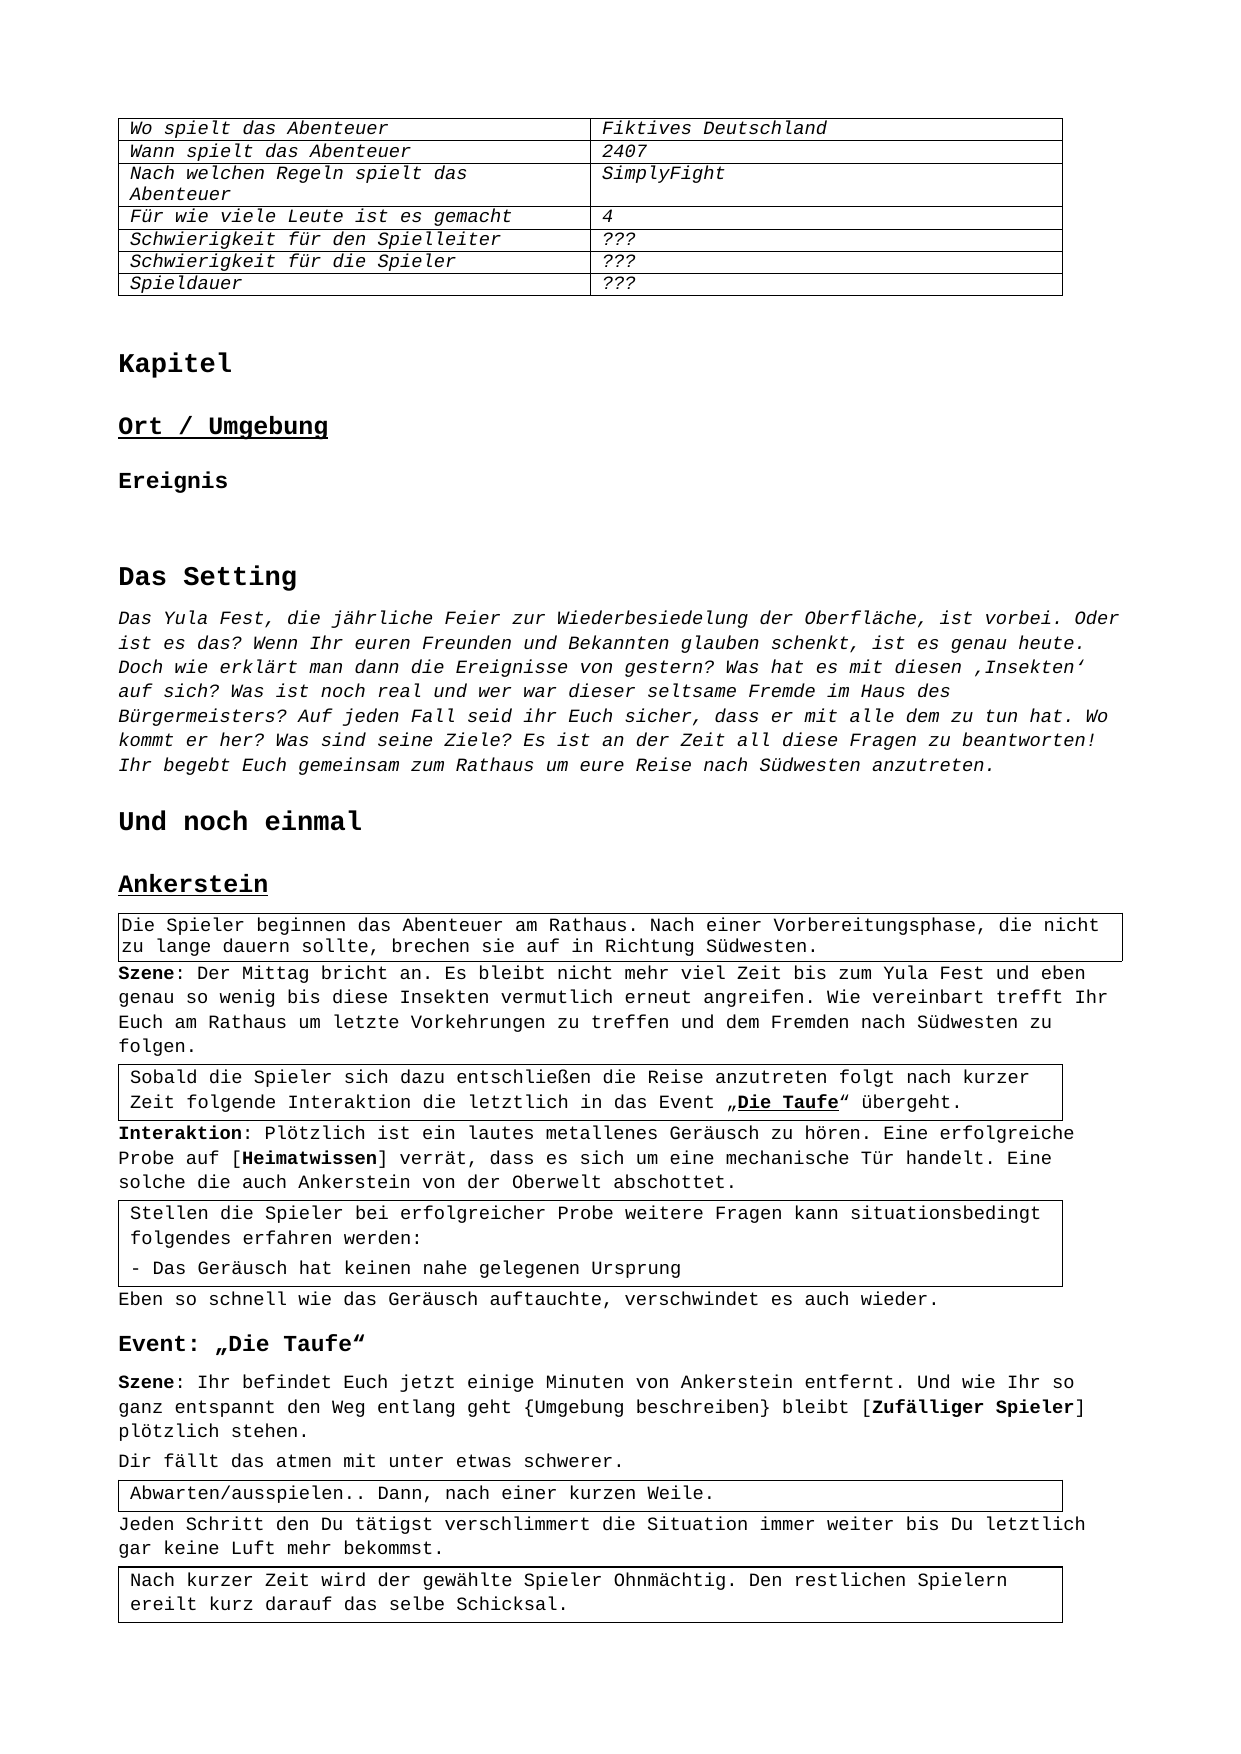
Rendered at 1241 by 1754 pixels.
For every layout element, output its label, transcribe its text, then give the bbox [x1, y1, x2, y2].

table_cell ??? [591, 274, 1062, 295]
text Szene: Ihr befindet Euch jetzt einige Minuten von Ankerstein entfernt. Und wie Ihr so ganz entspannt den Weg entlang geht {Umgebung beschreiben} bleibt [Zufälliger Spieler] plötzlich stehen. [118, 1373, 1122, 1443]
table_cell 2407 [591, 141, 1062, 163]
table_header Die Spieler beginnen das Abenteuer am Rathaus. Nach einer Vorbereitungsphase, die nicht zu lange dauern sollte, brechen sie auf in Richtung Südwesten. [119, 914, 1122, 961]
table_header Stellen die Spieler bei erfolgreicher Probe weitere Fragen kann situationsbedingt folgendes erfahren werden: - Das Geräusch hat keinen nahe gelegenen Ursprung [119, 1201, 1062, 1286]
table_cell ??? [591, 230, 1062, 251]
subtitle Event: „Die Taufe“ [118, 1332, 1122, 1358]
table_cell Spieldauer [119, 274, 590, 295]
table_header Sobald die Spieler sich dazu entschließen die Reise anzutreten folgt nach kurzer Zeit folgende Interaktion die letztlich in das Event „Die Taufe“ übergeht. [119, 1065, 1062, 1120]
table_cell ??? [591, 252, 1062, 273]
table_header Abwarten/ausspielen.. Dann, nach einer kurzen Weile. [119, 1481, 1062, 1511]
table_cell Schwierigkeit für die Spieler [119, 252, 590, 273]
subtitle Kapitel [118, 350, 1122, 381]
subtitle Das Setting [118, 563, 1122, 594]
text Szene: Der Mittag bricht an. Es bleibt nicht mehr viel Zeit bis zum Yula Fest und eben genau so wenig bis diese Insekten vermutlich erneut angreifen. Wie vereinbart trefft Ihr Euch am Rathaus um letzte Vorkehrungen zu treffen und dem Fremden nach Südwesten zu folgen. [118, 964, 1122, 1058]
table_cell SimplyFight [591, 164, 1062, 206]
table_cell 4 [591, 207, 1062, 228]
table_header Wo spielt das Abenteuer [119, 119, 590, 140]
text Jeden Schritt den Du tätigst verschlimmert die Situation immer weiter bis Du letztlich gar keine Luft mehr bekommst. [118, 1515, 1122, 1560]
table_cell Wann spielt das Abenteuer [119, 141, 590, 163]
subtitle Ort / Umgebung [118, 414, 1122, 442]
subtitle Ereignis [118, 469, 1122, 495]
text Eben so schnell wie das Geräusch auftauchte, verschwindet es auch wieder. [118, 1290, 1122, 1311]
text Dir fällt das atmen mit unter etwas schwerer. [118, 1452, 1122, 1473]
table_cell Nach welchen Regeln spielt das Abenteuer [119, 164, 590, 206]
table_header Nach kurzer Zeit wird der gewählte Spieler Ohnmächtig. Den restlichen Spielern ereilt kurz darauf das selbe Schicksal. [119, 1568, 1062, 1622]
table_cell Für wie viele Leute ist es gemacht [119, 207, 590, 228]
table_header Fiktives Deutschland [591, 119, 1062, 140]
subtitle Und noch einmal [118, 808, 1122, 838]
table_cell Schwierigkeit für den Spielleiter [119, 230, 590, 251]
text Interaktion: Plötzlich ist ein lautes metallenes Geräusch zu hören. Eine erfolgreiche Probe auf [Heimatwissen] verrät, dass es sich um eine mechanische Tür handelt. Eine solche die auch Ankerstein von der Oberwelt abschottet. [118, 1124, 1122, 1194]
subtitle Ankerstein [118, 872, 1122, 900]
text Das Yula Fest, die jährliche Feier zur Wiederbesiedelung der Oberfläche, ist vorbei. Oder ist es das? Wenn Ihr euren Freunden und Bekannten glauben schenkt, ist es genau heute. Doch wie erklärt man dann die Ereignisse von gestern? Was hat es mit diesen ‚Insekten‘ auf sich? Was ist noch real und wer war dieser seltsame Fremde im Haus des Bürgermeisters? Auf jeden Fall seid ihr Euch sicher, dass er mit alle dem zu tun hat. Wo kommt er her? Was sind seine Ziele? Es ist an der Zeit all diese Fragen zu beantworten! Ihr begebt Euch gemeinsam zum Rathaus um eure Reise nach Südwesten anzutreten. [118, 609, 1122, 777]
